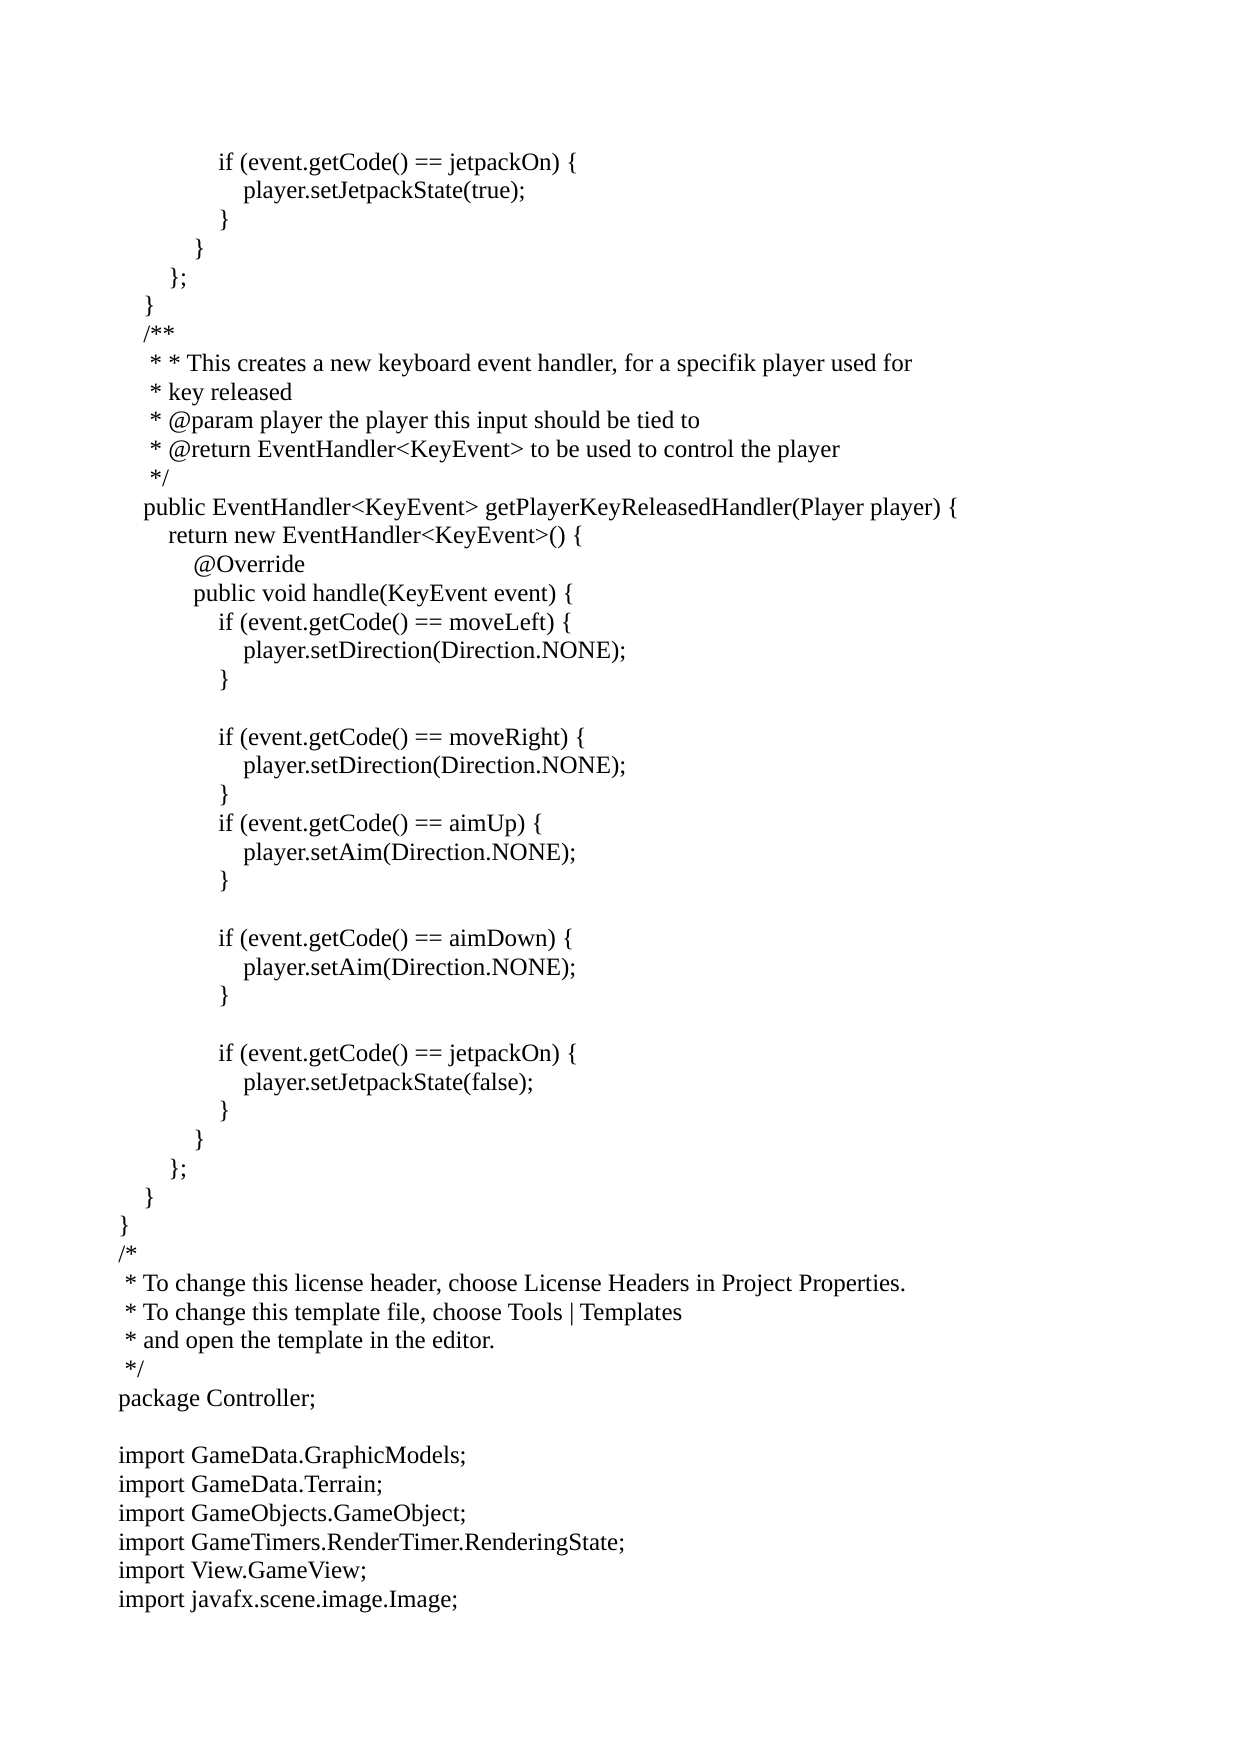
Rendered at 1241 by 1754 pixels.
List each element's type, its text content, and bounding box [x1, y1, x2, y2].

text } [118, 664, 1122, 693]
text player.setDirection(Direction.NONE); [118, 636, 1122, 664]
text player.setDirection(Direction.NONE); [118, 751, 1122, 779]
text player.setAim(Direction.NONE); [118, 837, 1122, 866]
text * and open the template in the editor. [118, 1326, 1122, 1354]
text if (event.getCode() == moveRight) { [118, 722, 1122, 751]
text import GameObjects.GameObject; [118, 1498, 1122, 1527]
text if (event.getCode() == jetpackOn) { [118, 1038, 1122, 1067]
text import javafx.scene.image.Image; [118, 1584, 1122, 1613]
text * To change this template file, choose Tools | Templates [118, 1297, 1122, 1326]
text /* [118, 1239, 1122, 1268]
text } [118, 291, 1122, 319]
text if (event.getCode() == aimDown) { [118, 923, 1122, 952]
text public EventHandler<KeyEvent> getPlayerKeyReleasedHandler(Player player) { [118, 492, 1122, 521]
text * To change this license header, choose License Headers in Project Properties. [118, 1268, 1122, 1297]
text * @param player the player this input should be tied to [118, 406, 1122, 434]
text }; [118, 262, 1122, 291]
text } [118, 981, 1122, 1009]
text import GameData.GraphicModels; [118, 1441, 1122, 1469]
text player.setAim(Direction.NONE); [118, 952, 1122, 981]
text player.setJetpackState(true); [118, 176, 1122, 204]
text * * This creates a new keyboard event handler, for a specifik player used for [118, 348, 1122, 377]
text @Override [118, 549, 1122, 578]
text import View.GameView; [118, 1556, 1122, 1584]
text } [118, 233, 1122, 262]
text * @return EventHandler<KeyEvent> to be used to control the player [118, 434, 1122, 463]
text } [118, 779, 1122, 808]
text } [118, 866, 1122, 894]
text if (event.getCode() == jetpackOn) { [118, 147, 1122, 176]
text import GameTimers.RenderTimer.RenderingState; [118, 1527, 1122, 1556]
text if (event.getCode() == aimUp) { [118, 808, 1122, 837]
text public void handle(KeyEvent event) { [118, 578, 1122, 607]
text */ [118, 463, 1122, 492]
text */ [118, 1354, 1122, 1383]
text package Controller; [118, 1383, 1122, 1412]
text /** [118, 319, 1122, 348]
text return new EventHandler<KeyEvent>() { [118, 521, 1122, 549]
text }; [118, 1153, 1122, 1182]
text import GameData.Terrain; [118, 1469, 1122, 1498]
text } [118, 1124, 1122, 1153]
text } [118, 204, 1122, 233]
text } [118, 1096, 1122, 1124]
text player.setJetpackState(false); [118, 1067, 1122, 1096]
text * key released [118, 377, 1122, 406]
text } [118, 1211, 1122, 1239]
text } [118, 1182, 1122, 1211]
text if (event.getCode() == moveLeft) { [118, 607, 1122, 636]
